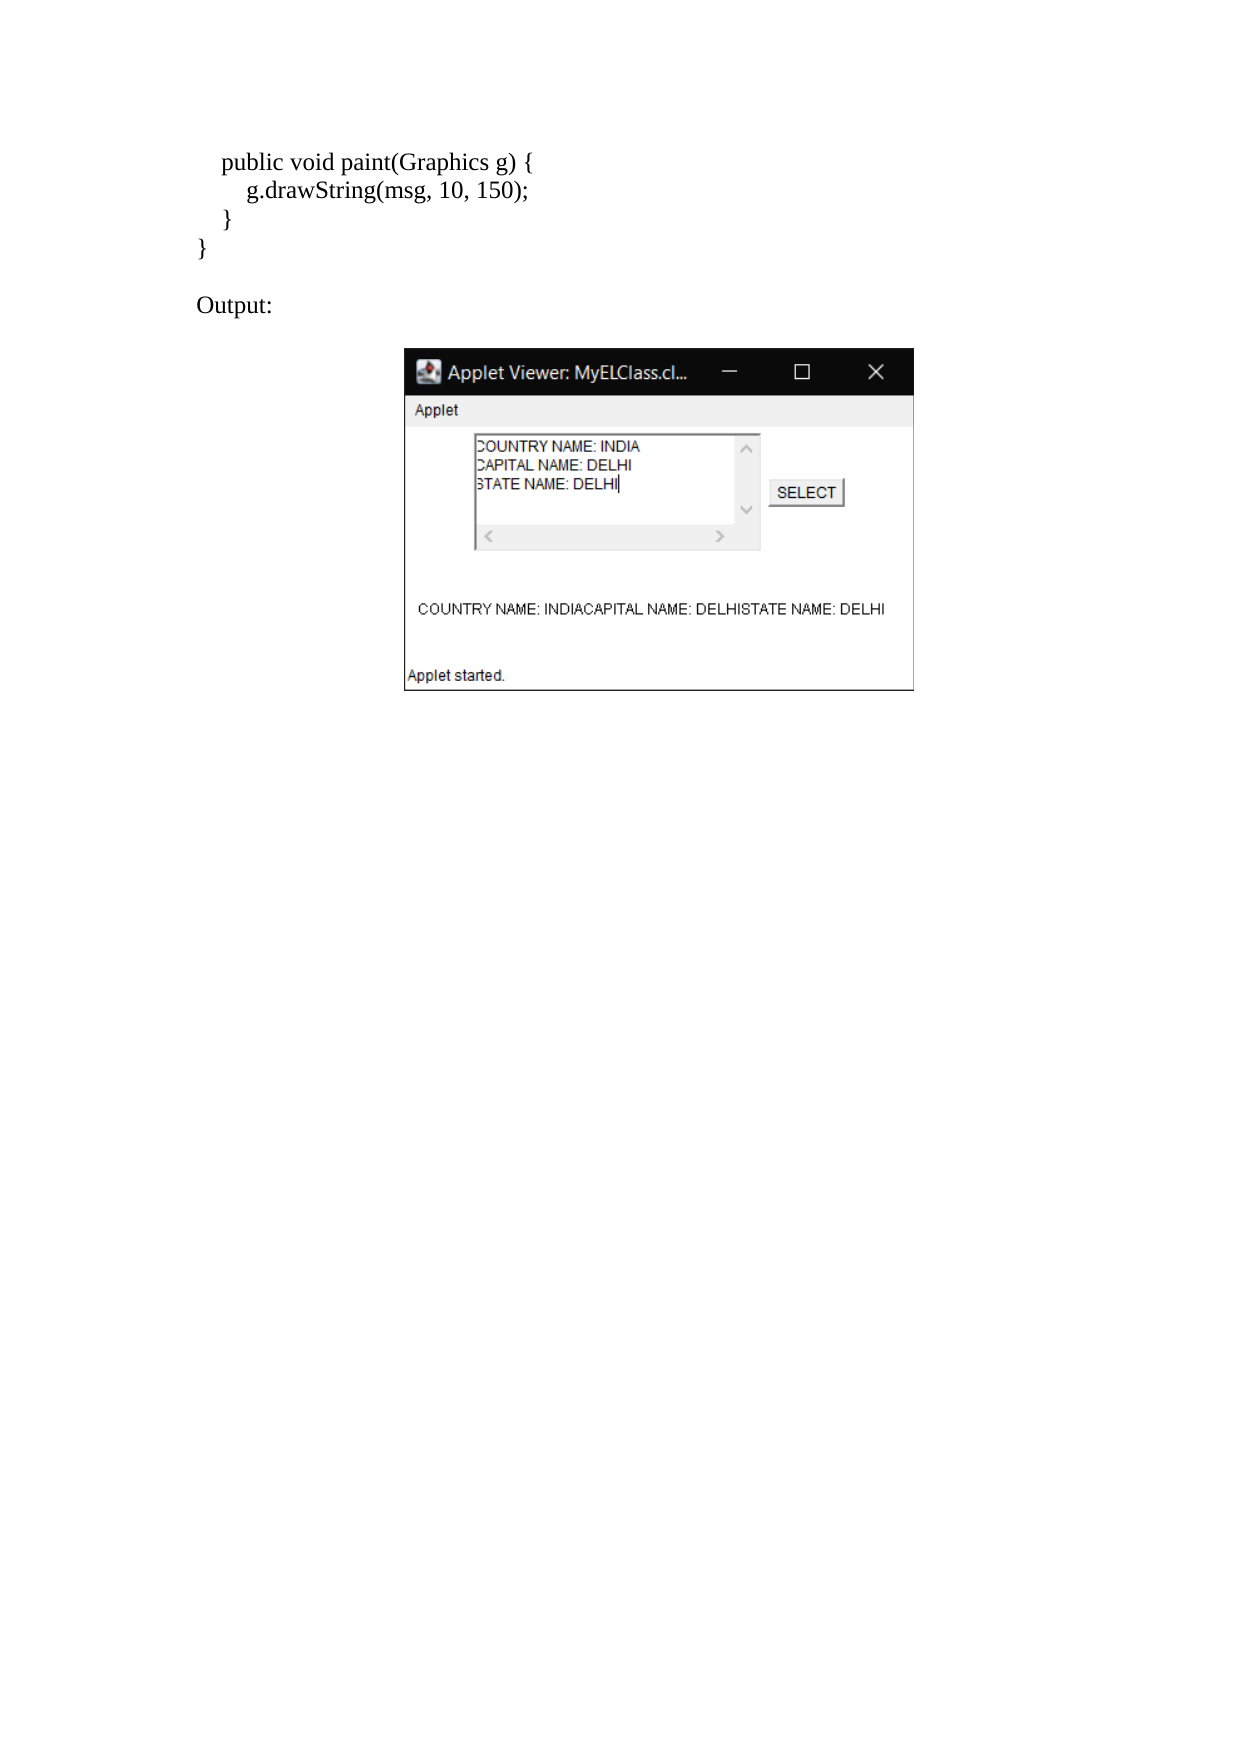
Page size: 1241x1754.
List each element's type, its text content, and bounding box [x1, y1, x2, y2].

text public void paint(Graphics g) { g.drawString(msg, 10, 150); } } [196, 118, 1122, 262]
text Output: [196, 291, 1122, 348]
picture [404, 348, 914, 691]
